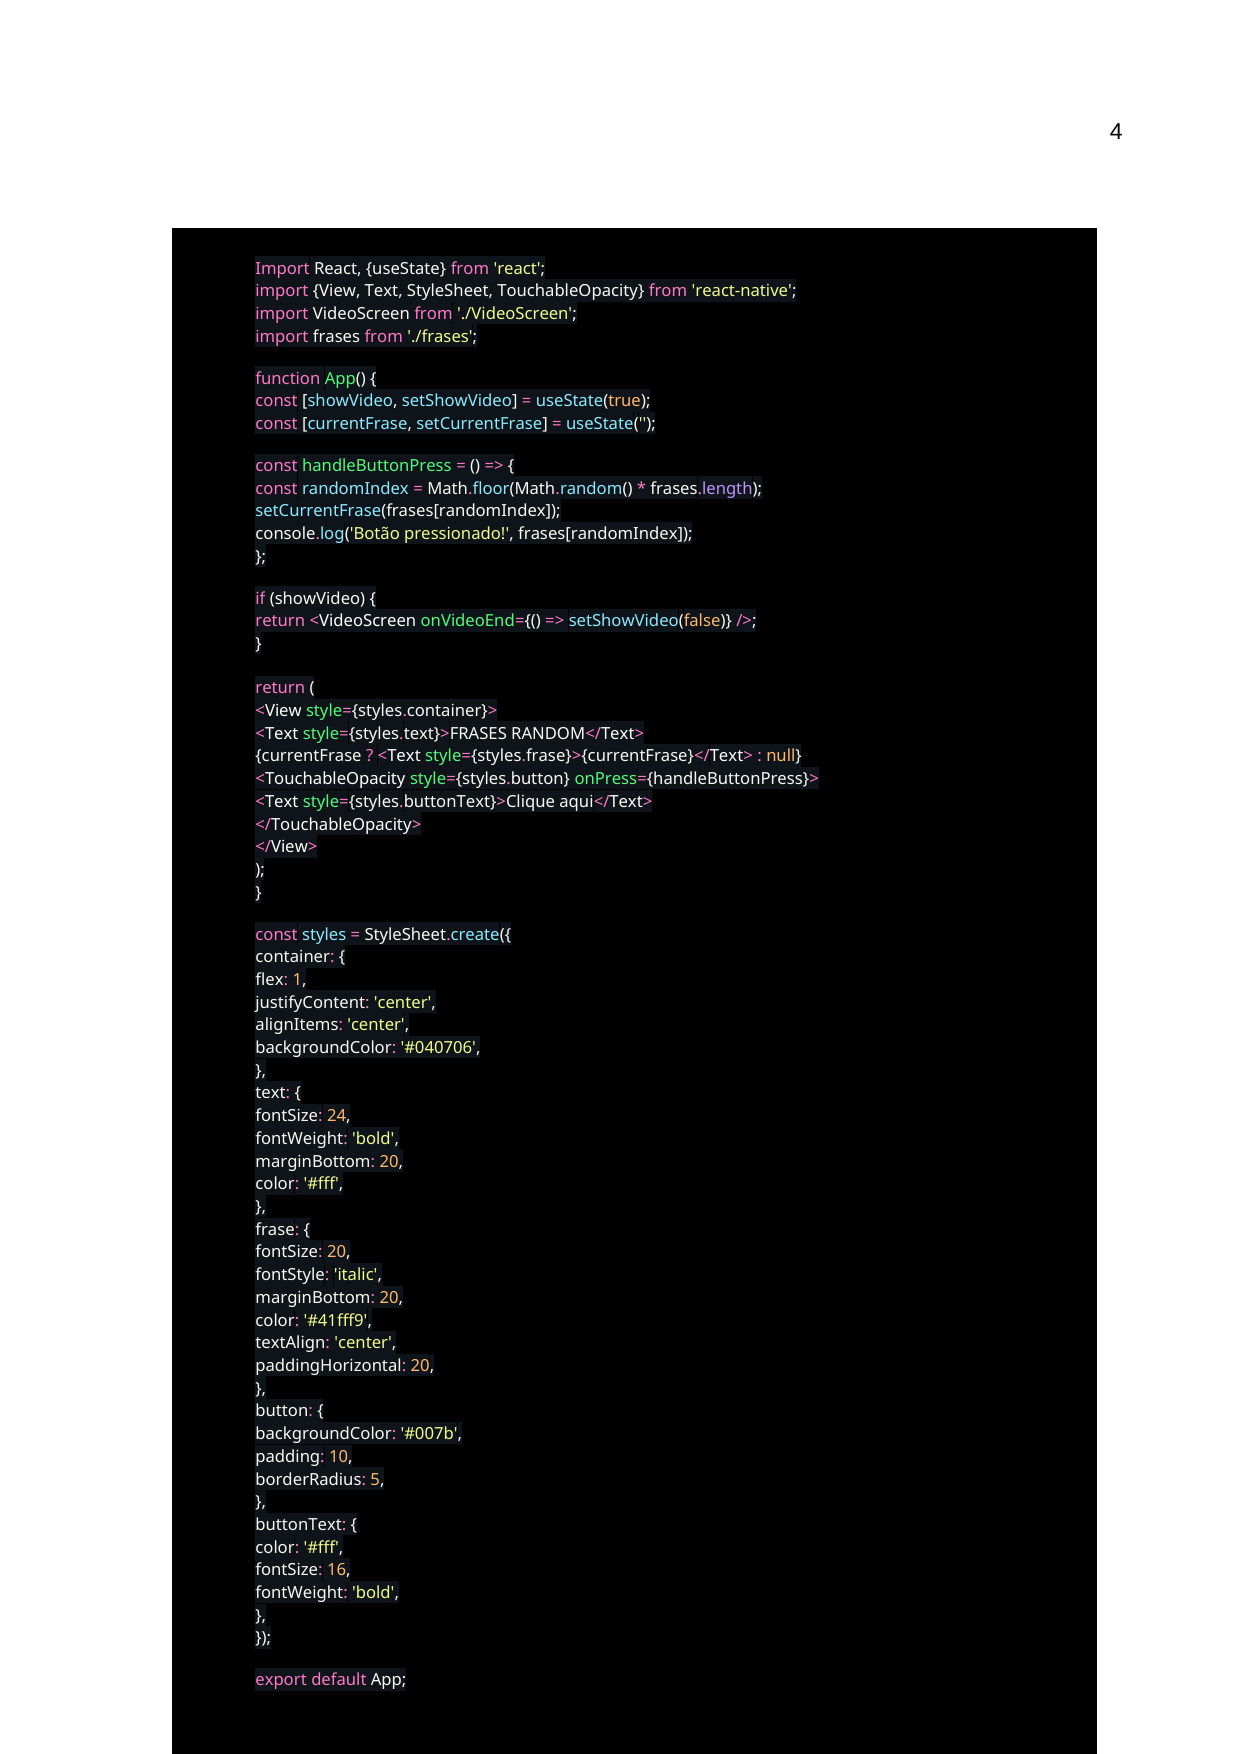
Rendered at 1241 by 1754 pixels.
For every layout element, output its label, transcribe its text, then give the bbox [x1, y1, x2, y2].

text borderRadius: 5, [181, 1467, 1088, 1490]
text backgroundColor: '#007b', [181, 1422, 1088, 1444]
text ); [181, 858, 1088, 880]
text fontSize: 20, [181, 1240, 1088, 1263]
text padding: 10, [181, 1444, 1088, 1467]
text fontSize: 16, [181, 1558, 1088, 1581]
text } [181, 880, 1088, 903]
text marginBottom: 20, [181, 1149, 1088, 1172]
text import frases from './frases'; [181, 324, 1088, 347]
text import {View, Text, StyleSheet, TouchableOpacity} from 'react-native'; [181, 279, 1088, 302]
text if (showVideo) { [181, 586, 1088, 609]
text return <VideoScreen onVideoEnd={() => setShowVideo(false)} />; [181, 609, 1088, 632]
text }, [181, 1058, 1088, 1081]
text export default App; [181, 1668, 1088, 1691]
text buttonText: { [181, 1513, 1088, 1535]
text textAlign: 'center', [181, 1331, 1088, 1354]
text } [181, 632, 1088, 654]
text fontSize: 24, [181, 1104, 1088, 1127]
text import VideoScreen from './VideoScreen'; [181, 302, 1088, 324]
text }, [181, 1603, 1088, 1626]
text <Text style={styles.text}>FRASES RANDOM</Text> [181, 721, 1088, 744]
text button: { [181, 1399, 1088, 1422]
text setCurrentFrase(frases[randomIndex]); [181, 499, 1088, 522]
text const [currentFrase, setCurrentFrase] = useState(''); [181, 412, 1088, 434]
text {currentFrase ? <Text style={styles.frase}>{currentFrase}</Text> : null} [181, 744, 1088, 767]
text console.log('Botão pressionado!', frases[randomIndex]); [181, 522, 1088, 544]
text text: { [181, 1081, 1088, 1104]
text const [showVideo, setShowVideo] = useState(true); [181, 389, 1088, 412]
text container: { [181, 945, 1088, 968]
text frase: { [181, 1217, 1088, 1240]
text return ( [181, 676, 1088, 699]
text justifyContent: 'center', [181, 990, 1088, 1013]
text backgroundColor: '#040706', [181, 1036, 1088, 1058]
text flex: 1, [181, 968, 1088, 990]
text function App() { [181, 366, 1088, 389]
text color: '#fff', [181, 1535, 1088, 1558]
text }, [181, 1376, 1088, 1399]
text }; [181, 544, 1088, 567]
text <TouchableOpacity style={styles.button} onPress={handleButtonPress}> [181, 767, 1088, 789]
text const styles = StyleSheet.create({ [181, 922, 1088, 945]
text }); [181, 1626, 1088, 1649]
text color: '#41fff9', [181, 1308, 1088, 1331]
text marginBottom: 20, [181, 1286, 1088, 1308]
text fontWeight: 'bold', [181, 1127, 1088, 1149]
text paddingHorizontal: 20, [181, 1354, 1088, 1376]
text fontWeight: 'bold', [181, 1581, 1088, 1603]
text fontStyle: 'italic', [181, 1263, 1088, 1286]
text }, [181, 1490, 1088, 1513]
text color: '#fff', [181, 1172, 1088, 1195]
text const handleButtonPress = () => { [181, 453, 1088, 476]
text <View style={styles.container}> [181, 699, 1088, 721]
text Import React, {useState} from 'react'; [181, 256, 1088, 279]
text </View> [181, 835, 1088, 858]
text <Text style={styles.buttonText}>Clique aqui</Text> [181, 789, 1088, 812]
text }, [181, 1195, 1088, 1217]
text const randomIndex = Math.floor(Math.random() * frases.length); [181, 476, 1088, 499]
text </TouchableOpacity> [181, 812, 1088, 835]
text alignItems: 'center', [181, 1013, 1088, 1036]
